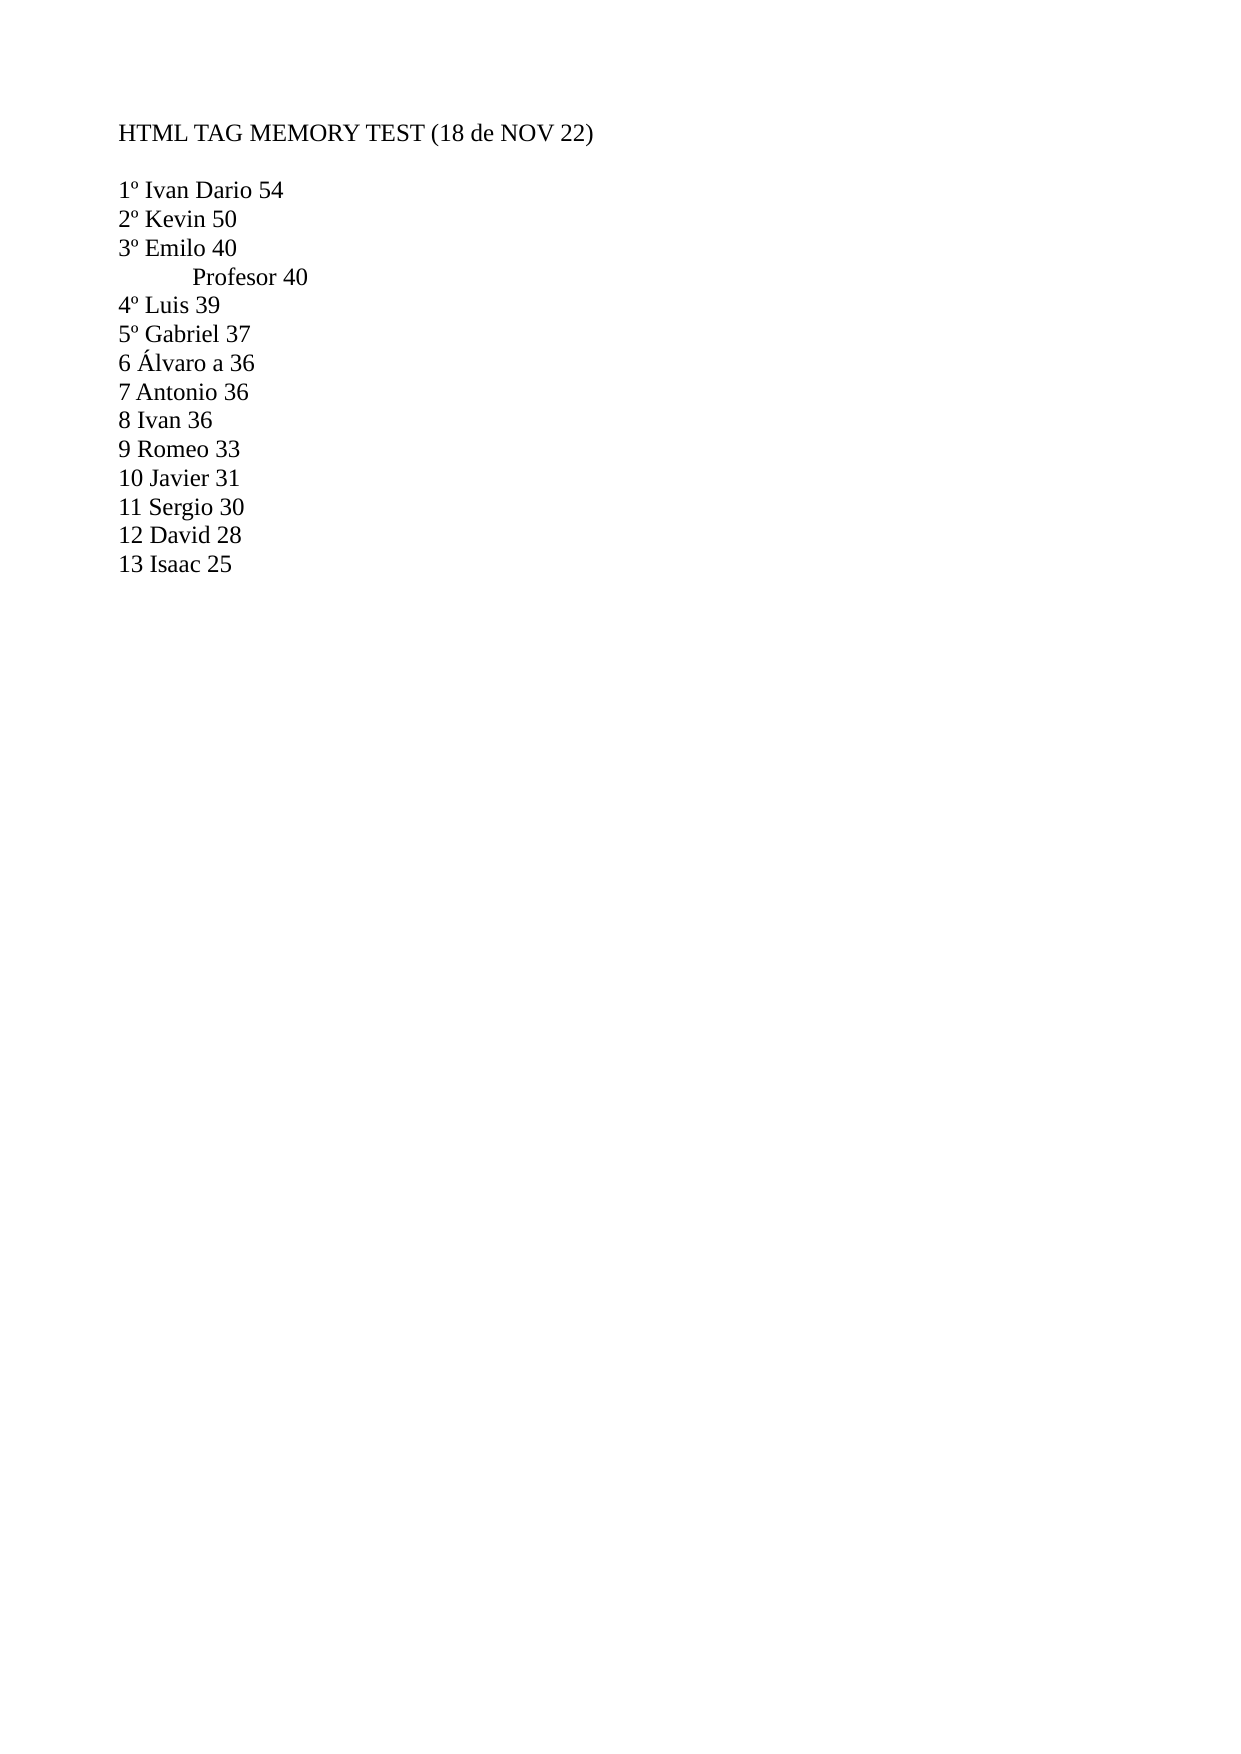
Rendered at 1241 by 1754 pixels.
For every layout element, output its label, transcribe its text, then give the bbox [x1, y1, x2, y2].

text 7 Antonio 36 [118, 377, 1122, 406]
text 5º Gabriel 37 [118, 319, 1122, 348]
text 2º Kevin 50 [118, 204, 1122, 233]
text 11 Sergio 30 [118, 492, 1122, 521]
text 3º Emilo 40 [118, 233, 1122, 262]
text HTML TAG MEMORY TEST (18 de NOV 22) [118, 118, 1122, 147]
text 12 David 28 [118, 521, 1122, 549]
text 10 Javier 31 [118, 463, 1122, 492]
text 1º Ivan Dario 54 [118, 176, 1122, 204]
text 13 Isaac 25 [118, 549, 1122, 578]
text 4º Luis 39 [118, 291, 1122, 319]
text 9 Romeo 33 [118, 434, 1122, 463]
text Profesor 40 [118, 262, 1122, 291]
text 8 Ivan 36 [118, 406, 1122, 434]
text 6 Álvaro a 36 [118, 348, 1122, 377]
